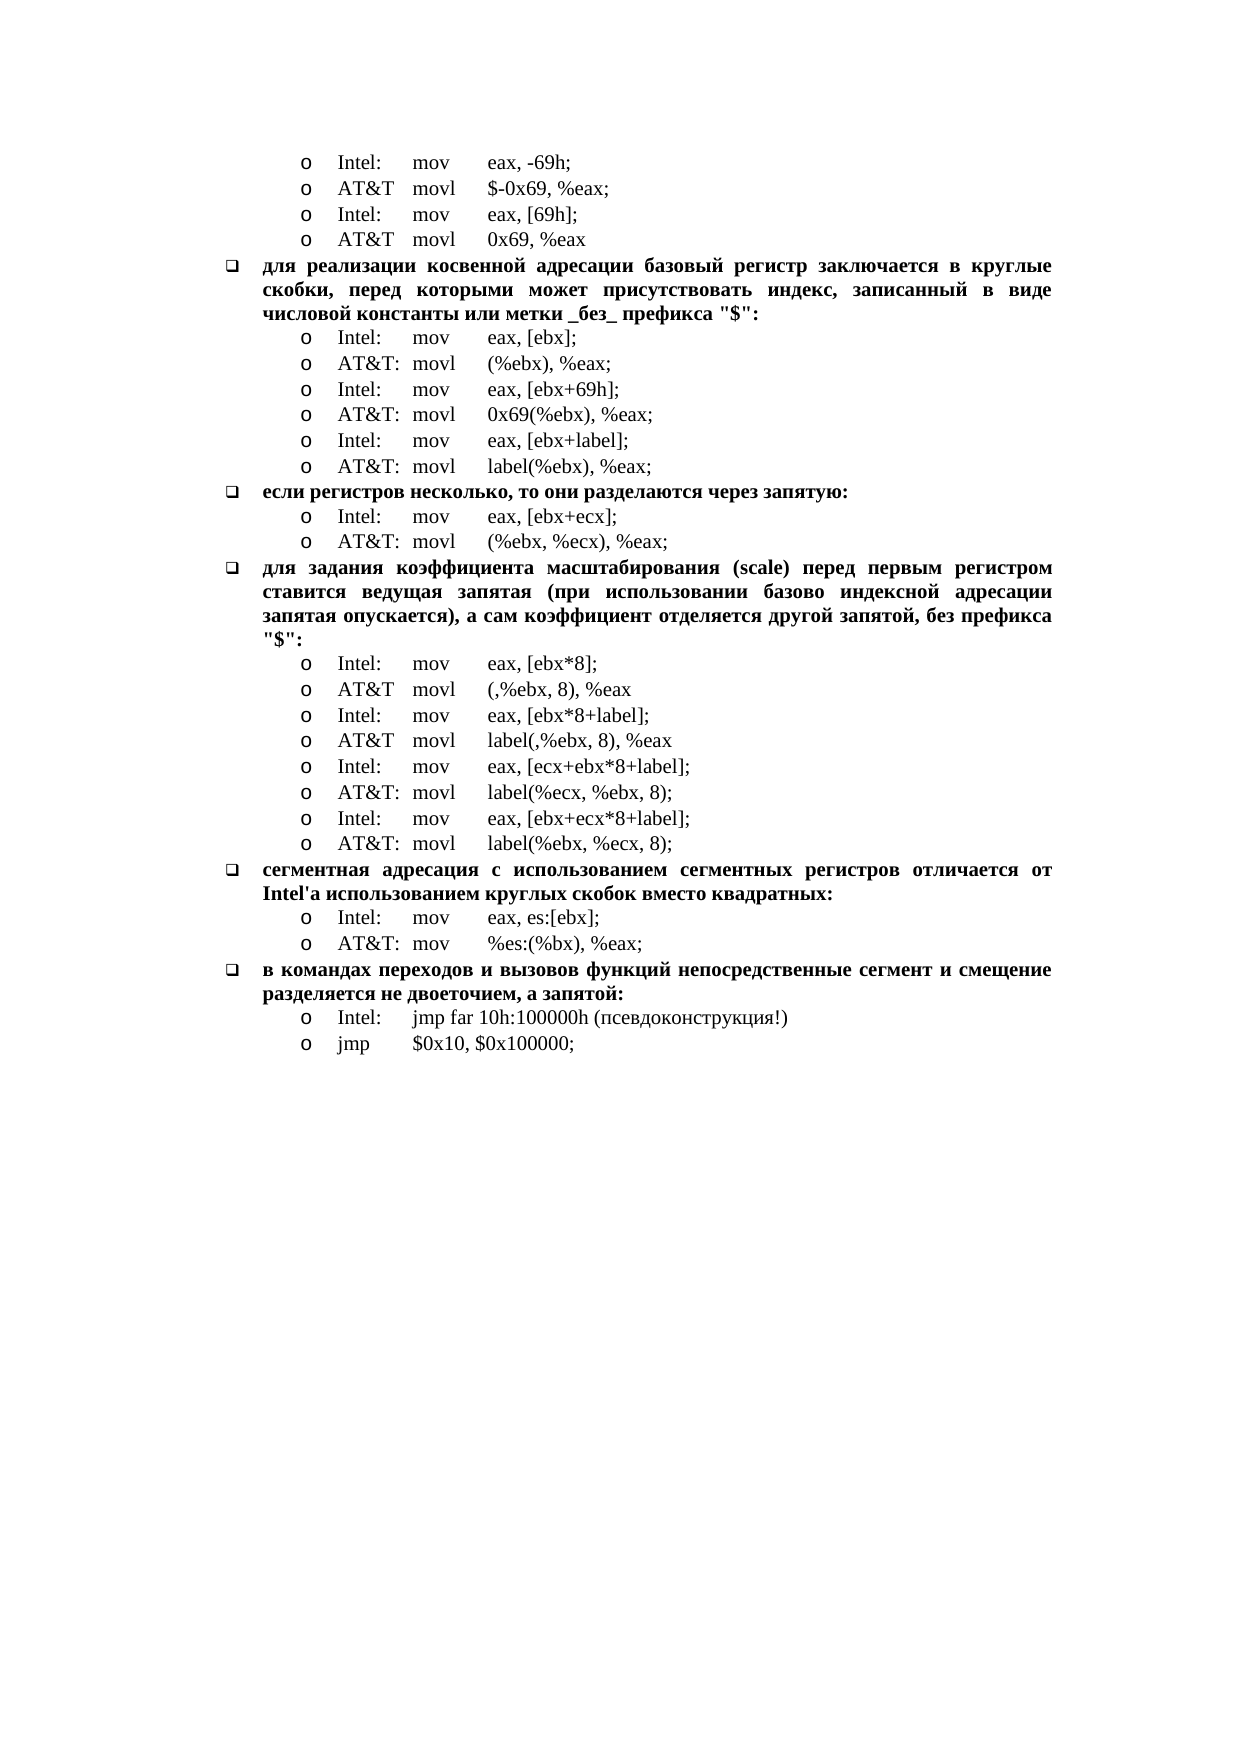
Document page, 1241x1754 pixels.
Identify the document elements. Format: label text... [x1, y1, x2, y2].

list AT&T movl label(,%ebx, 8), %eax [300, 728, 1053, 754]
list AT&T: movl (%ebx, %ecx), %eax; [300, 529, 1053, 555]
list AT&T: movl label(%ebx), %eax; [300, 454, 1053, 479]
list AT&T: movl 0x69(%ebx), %eax; [300, 402, 1053, 428]
list Intel: mov eax, [ebx+ecx*8+label]; [300, 806, 1053, 831]
list Intel: mov eax, [69h]; [300, 201, 1053, 227]
list jmp $0x10, $0x100000; [300, 1031, 1053, 1056]
list для реализации косвенной адресации базовый регистр заключается в круглые скобки, перед которыми может присутствовать индекс, записанный в виде числовой константы или метки _без_ префикса "$": [225, 253, 1053, 325]
list Intel: mov eax, [ebx]; [300, 325, 1053, 351]
list Intel: mov eax, [ebx*8+label]; [300, 703, 1053, 728]
list Intel: jmp far 10h:100000h (псевдоконструкция!) [300, 1005, 1053, 1031]
list AT&T: movl label(%ebx, %ecx, 8); [300, 831, 1053, 857]
list Intel: mov eax, [ebx*8]; [300, 651, 1053, 677]
list AT&T: movl label(%ecx, %ebx, 8); [300, 780, 1053, 806]
list Intel: mov eax, [ebx+69h]; [300, 377, 1053, 402]
list Intel: mov eax, [ecx+ebx*8+label]; [300, 754, 1053, 780]
list Intel: mov eax, [ebx+ecx]; [300, 503, 1053, 529]
list Intel: mov eax, -69h; [300, 150, 1053, 176]
list AT&T movl (,%ebx, 8), %eax [300, 677, 1053, 703]
list Intel: mov eax, [ebx+label]; [300, 428, 1053, 454]
list в командах переходов и вызовов функций непосредственные сегмент и смещение разделяется не двоеточием, а запятой: [225, 957, 1053, 1005]
list AT&T movl $-0x69, %eax; [300, 176, 1053, 201]
list AT&T: movl (%ebx), %eax; [300, 351, 1053, 377]
list сегментная адресация с использованием сегментных регистров отличается от Intel'а использованием круглых скобок вместо квадратных: [225, 857, 1053, 905]
list AT&T: mov %es:(%bx), %eax; [300, 931, 1053, 957]
list если регистров несколько, то они разделаются через запятую: [225, 479, 1053, 503]
list AT&T movl 0x69, %eax [300, 227, 1053, 253]
list Intel: mov eax, es:[ebx]; [300, 905, 1053, 931]
list для задания коэффициента масштабирования (scale) перед первым регистром ставится ведущая запятая (при использовании базово индексной адресации запятая опускается), а сам коэффициент отделяется другой запятой, без префикса "$": [225, 555, 1053, 651]
